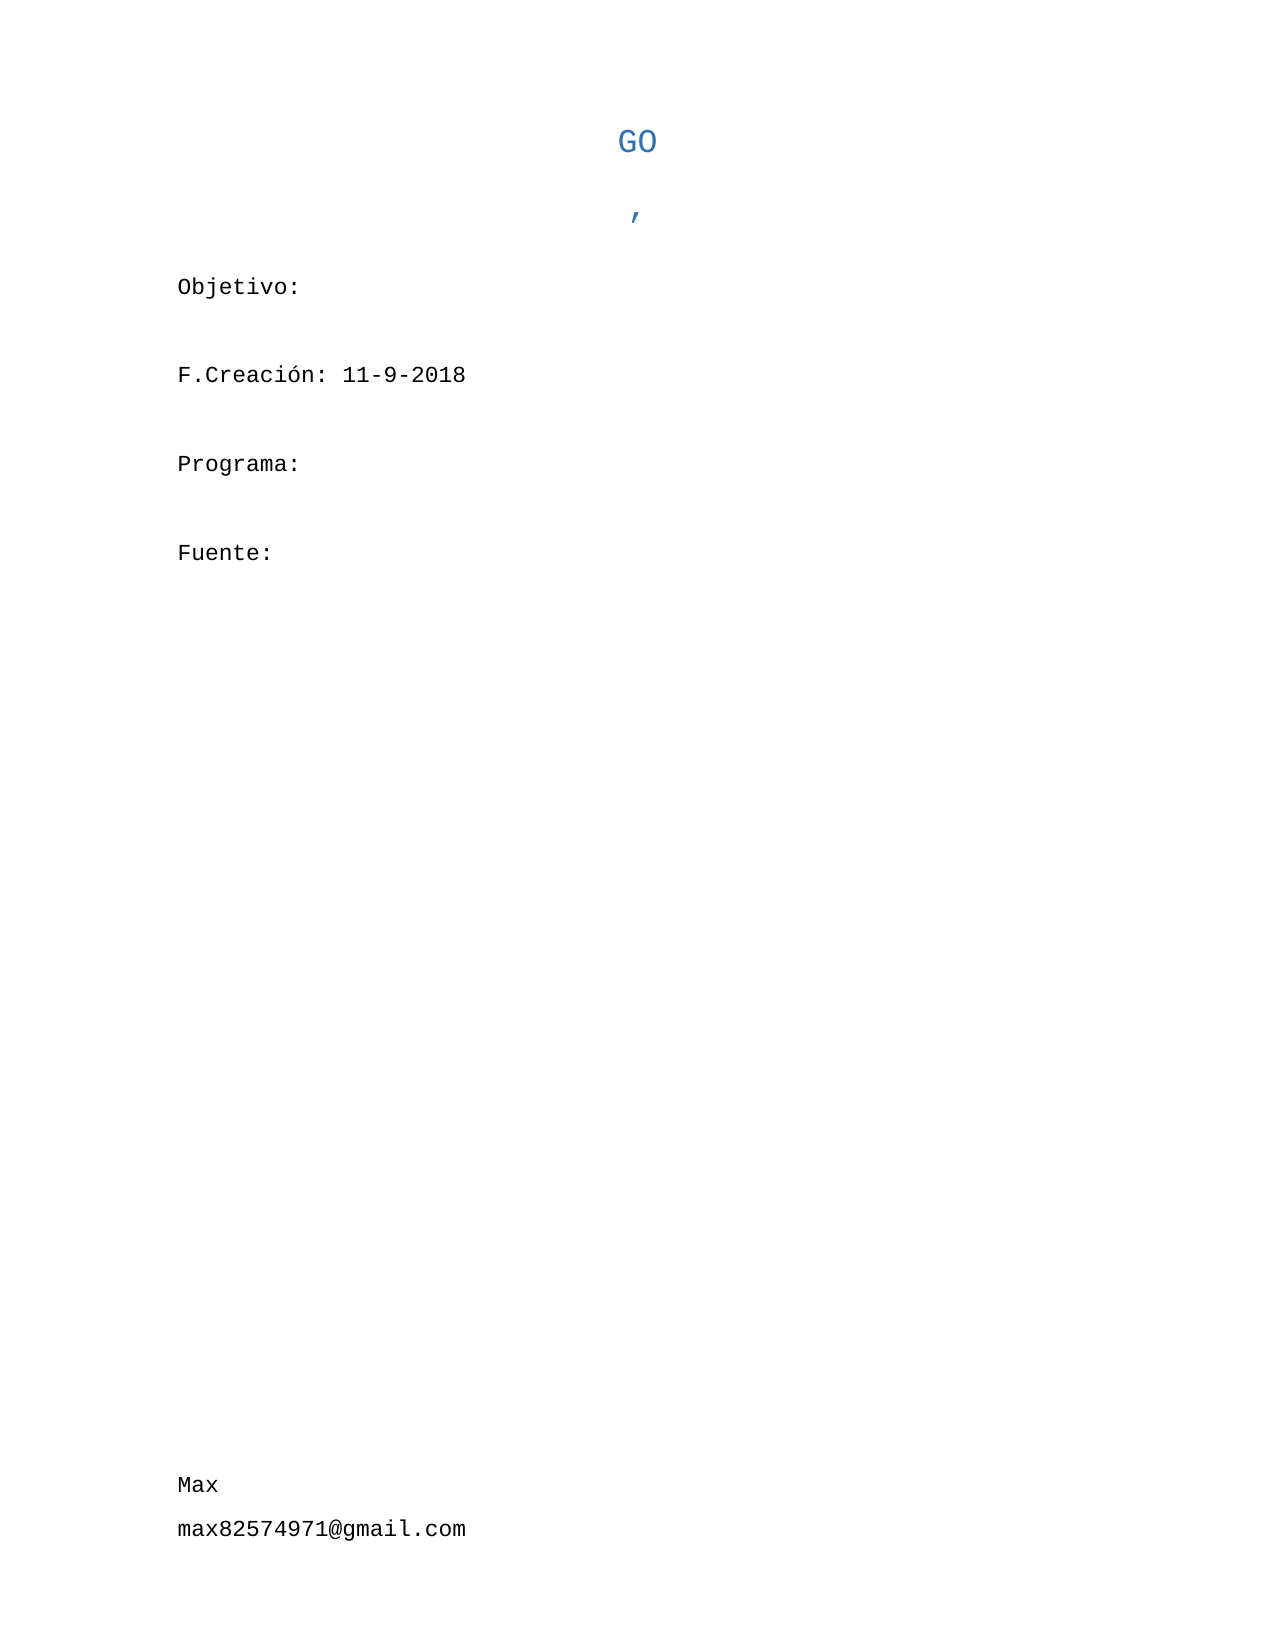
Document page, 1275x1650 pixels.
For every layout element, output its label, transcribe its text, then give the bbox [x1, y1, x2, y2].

subtitle , [177, 190, 1098, 228]
text max82574971@gmail.com [177, 1517, 1098, 1543]
text Objetivo: [177, 275, 1098, 301]
text F.Creación: 11-9-2018 [177, 364, 1098, 390]
text Max [177, 1473, 1098, 1499]
subtitle GO [177, 125, 1098, 163]
text Programa: [177, 452, 1098, 478]
text Fuente: [177, 541, 1098, 567]
